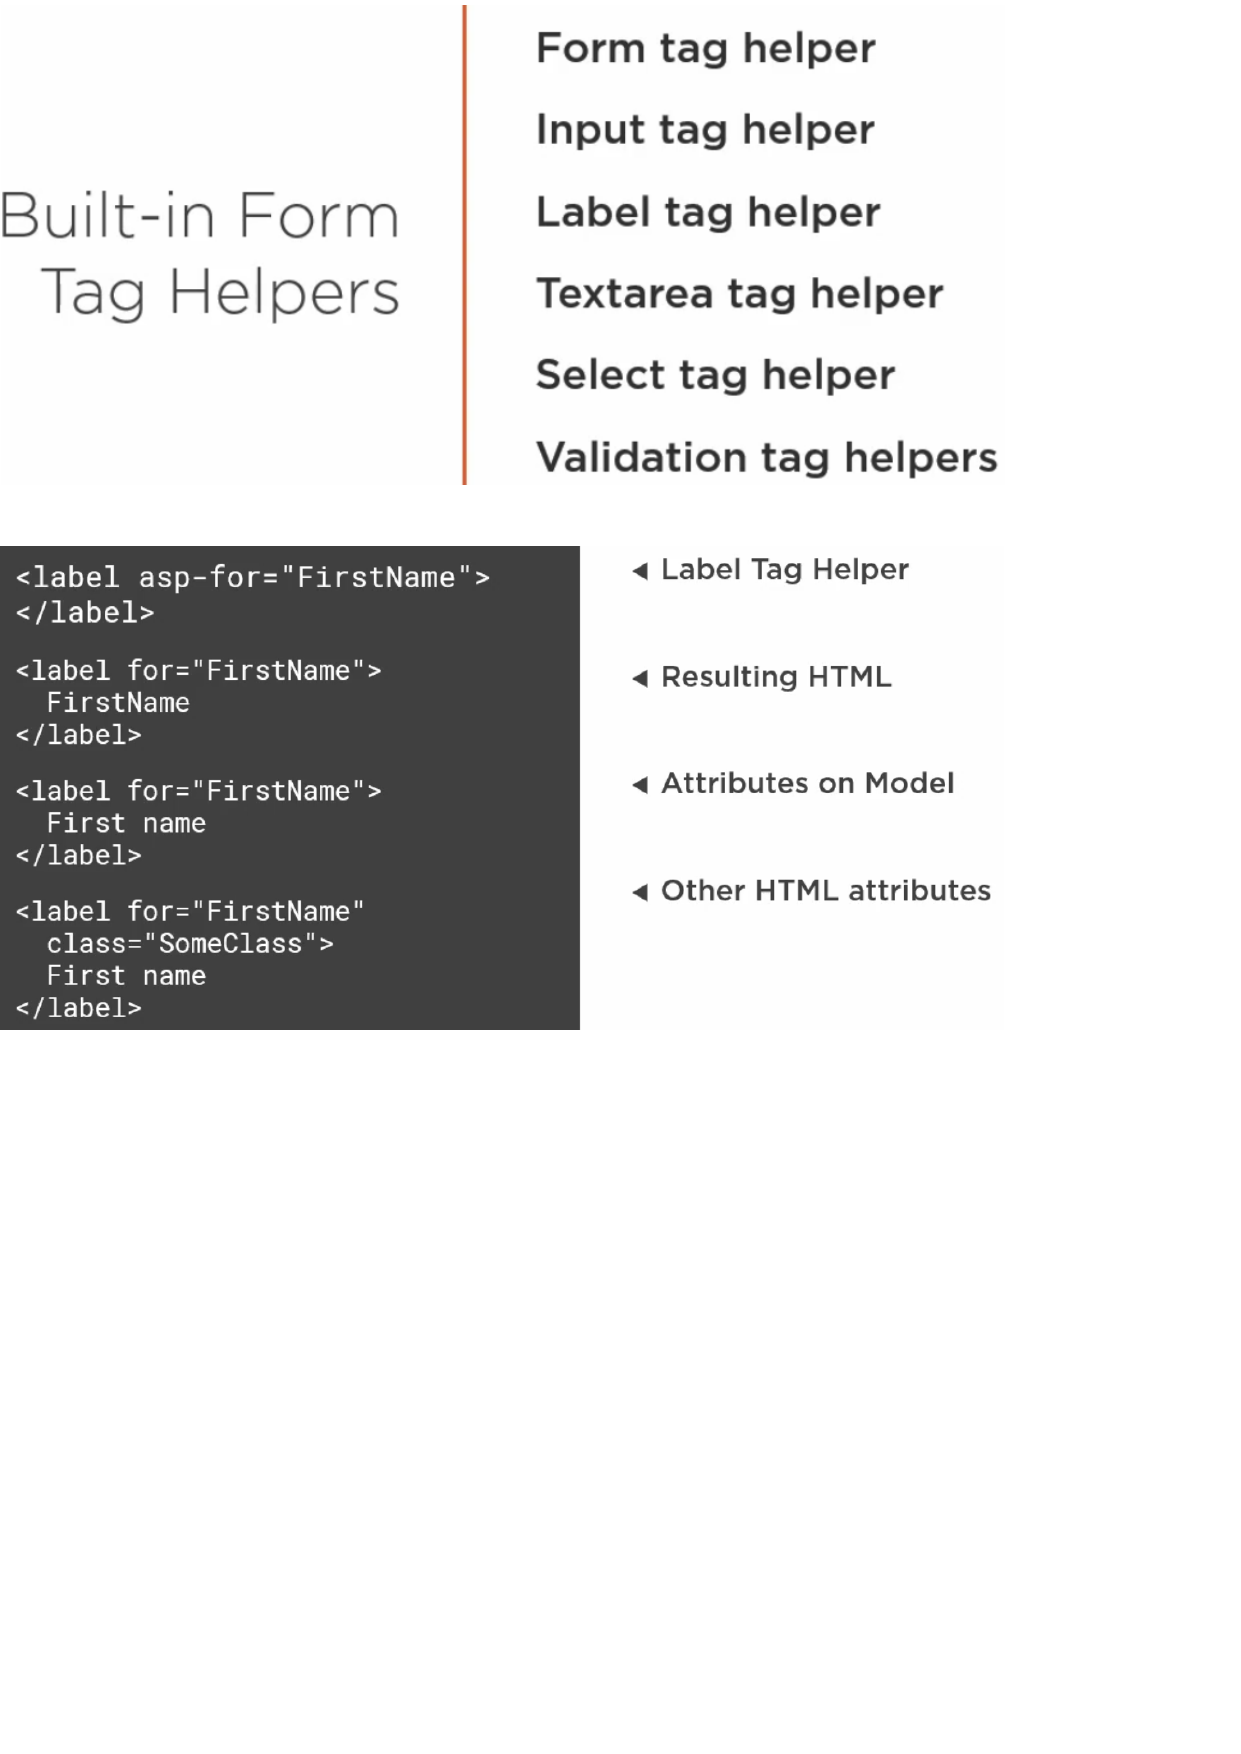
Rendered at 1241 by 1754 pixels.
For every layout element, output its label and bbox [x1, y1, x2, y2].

picture [1, 5, 1006, 485]
picture [0, 546, 1004, 1030]
